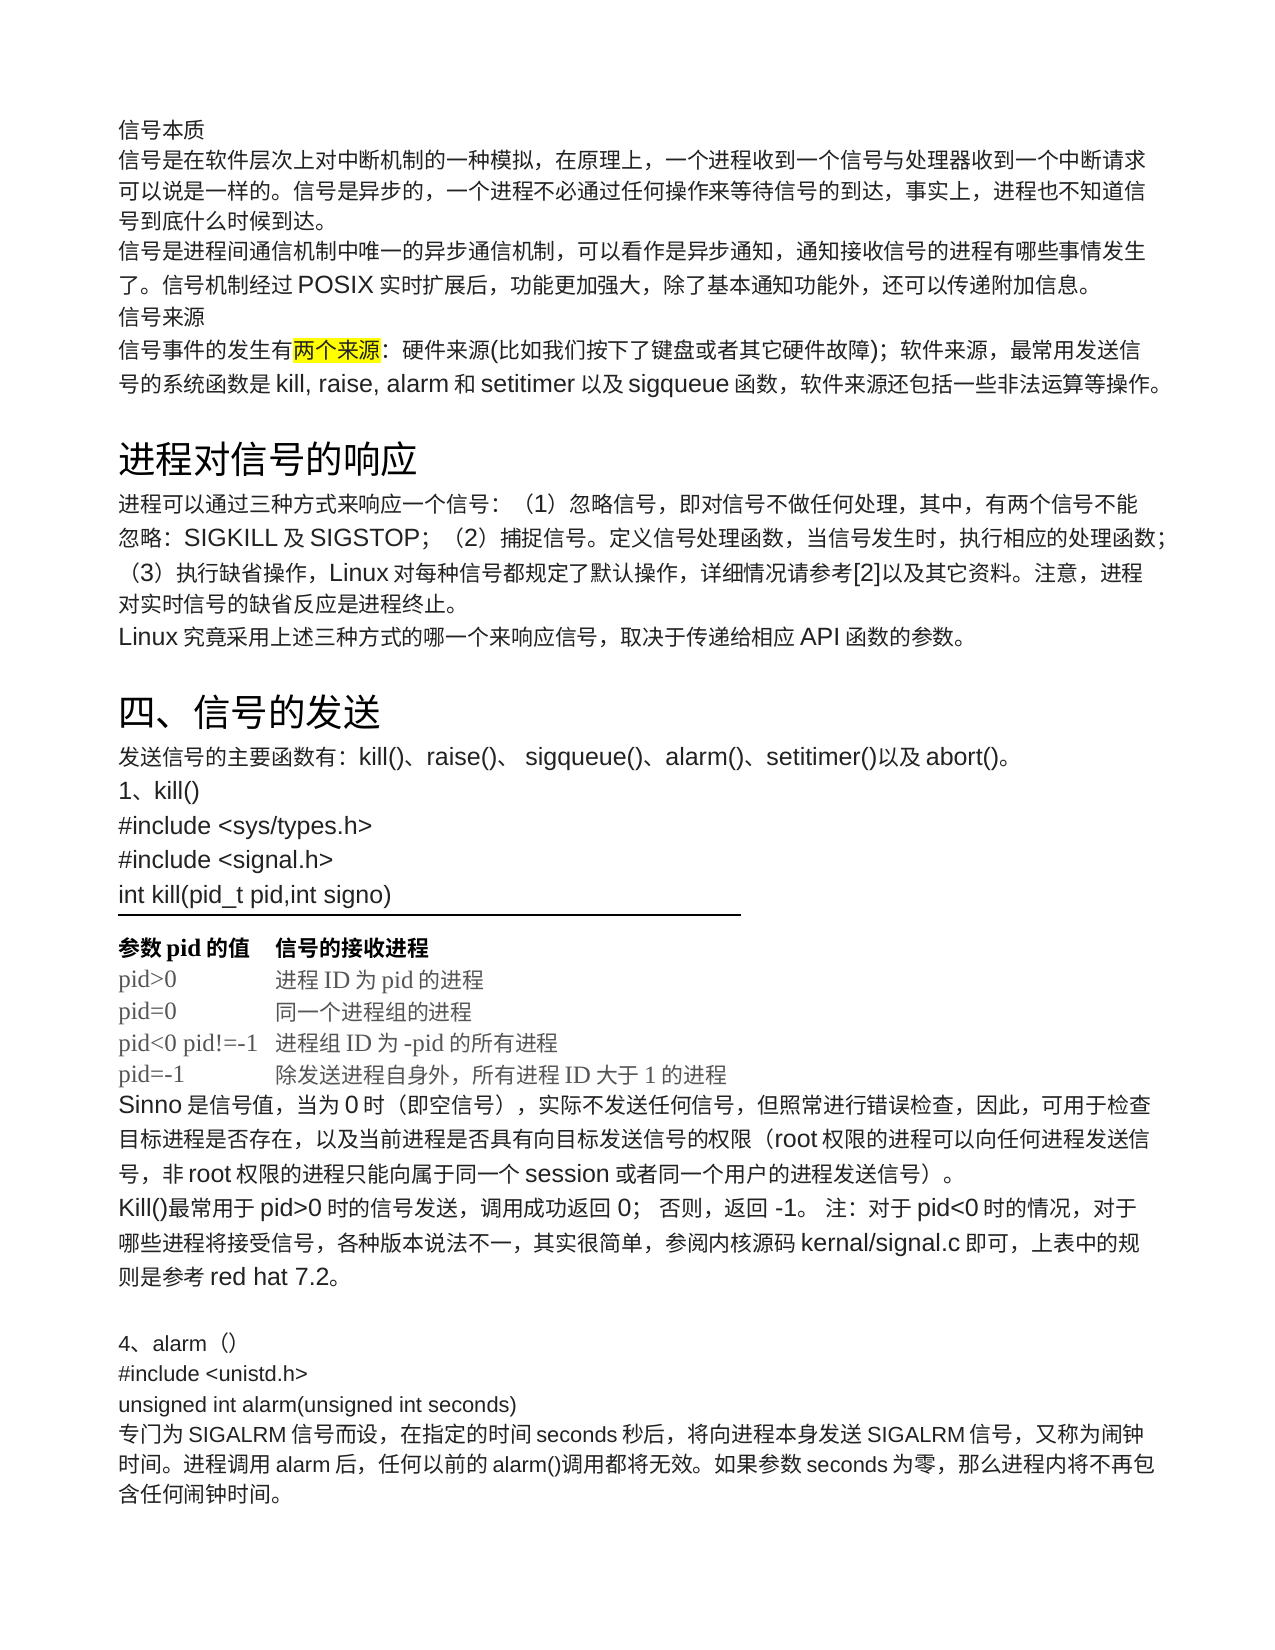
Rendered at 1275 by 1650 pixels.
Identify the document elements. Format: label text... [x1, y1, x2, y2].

text Sinno是信号值，当为0时（即空信号），实际不发送任何信号，但照常进行错误检查，因此，可用于检查目标进程是否存在，以及当前进程是否具有向目标发送信号的权限（root权限的进程可以向任何进程发送信号，非root权限的进程只能向属于同一个session或者同一个用户的进程发送信号）。 [118, 1090, 1157, 1187]
table_cell pid<0 pid!=-1 [118, 1026, 276, 1058]
table_header 参数pid的值 [118, 916, 276, 963]
text 信号来源 [118, 304, 1157, 329]
table_cell 进程组ID为 -pid的所有进程 [276, 1026, 741, 1058]
table_cell 进程ID为pid的进程 [276, 963, 741, 995]
text 1、kill() #include <sys/types.h> #include <signal.h> int kill(pid_t pid,int signo) [118, 776, 1157, 908]
subtitle 进程对信号的响应 [118, 438, 1157, 481]
text 信号本质 [118, 118, 1157, 143]
table_cell pid=0 [118, 995, 276, 1026]
text Kill()最常用于pid>0时的信号发送，调用成功返回 0； 否则，返回 -1。 注：对于pid<0时的情况，对于哪些进程将接受信号，各种版本说法不一，其实很简单，参阅内核源码kernal/signal.c即可，上表中的规则是参考red hat 7.2。 [118, 1193, 1157, 1291]
table_cell 同一个进程组的进程 [276, 995, 741, 1026]
table_cell pid>0 [118, 963, 276, 995]
text Linux究竟采用上述三种方式的哪一个来响应信号，取决于传递给相应API函数的参数。 [118, 622, 1157, 651]
text 发送信号的主要函数有：kill()、raise()、 sigqueue()、alarm()、setitimer()以及abort()。 [118, 742, 1157, 771]
subtitle 四、信号的发送 [118, 691, 1157, 734]
text 信号事件的发生有两个来源：硬件来源(比如我们按下了键盘或者其它硬件故障)；软件来源，最常用发送信号的系统函数是kill, raise, alarm和setitimer以及sigqueue函数，软件来源还包括一些非法运算等操作。 [118, 334, 1157, 398]
table_cell 除发送进程自身外，所有进程ID大于1的进程 [276, 1058, 741, 1090]
text 进程可以通过三种方式来响应一个信号：（1）忽略信号，即对信号不做任何处理，其中，有两个信号不能忽略：SIGKILL及SIGSTOP；（2）捕捉信号。定义信号处理函数，当信号发生时，执行相应的处理函数；（3）执行缺省操作，Linux对每种信号都规定了默认操作，详细情况请参考[2]以及其它资料。注意，进程对实时信号的缺省反应是进程终止。 [118, 489, 1157, 617]
table_cell pid=-1 [118, 1058, 276, 1090]
table_header 信号的接收进程 [276, 916, 741, 963]
text 4、alarm（） #include <unistd.h> unsigned int alarm(unsigned int seconds) 专门为SIGALRM信号而设，在指定的时间seconds秒后，将向进程本身发送SIGALRM信号，又称为闹钟时间。进程调用alarm后，任何以前的alarm()调用都将无效。如果参数seconds为零，那么进程内将不再包含任何闹钟时间。 [118, 1331, 1157, 1507]
text 信号是进程间通信机制中唯一的异步通信机制，可以看作是异步通知，通知接收信号的进程有哪些事情发生了。信号机制经过POSIX实时扩展后，功能更加强大，除了基本通知功能外，还可以传递附加信息。 [118, 239, 1157, 299]
text 信号是在软件层次上对中断机制的一种模拟，在原理上，一个进程收到一个信号与处理器收到一个中断请求可以说是一样的。信号是异步的，一个进程不必通过任何操作来等待信号的到达，事实上，进程也不知道信号到底什么时候到达。 [118, 148, 1157, 234]
